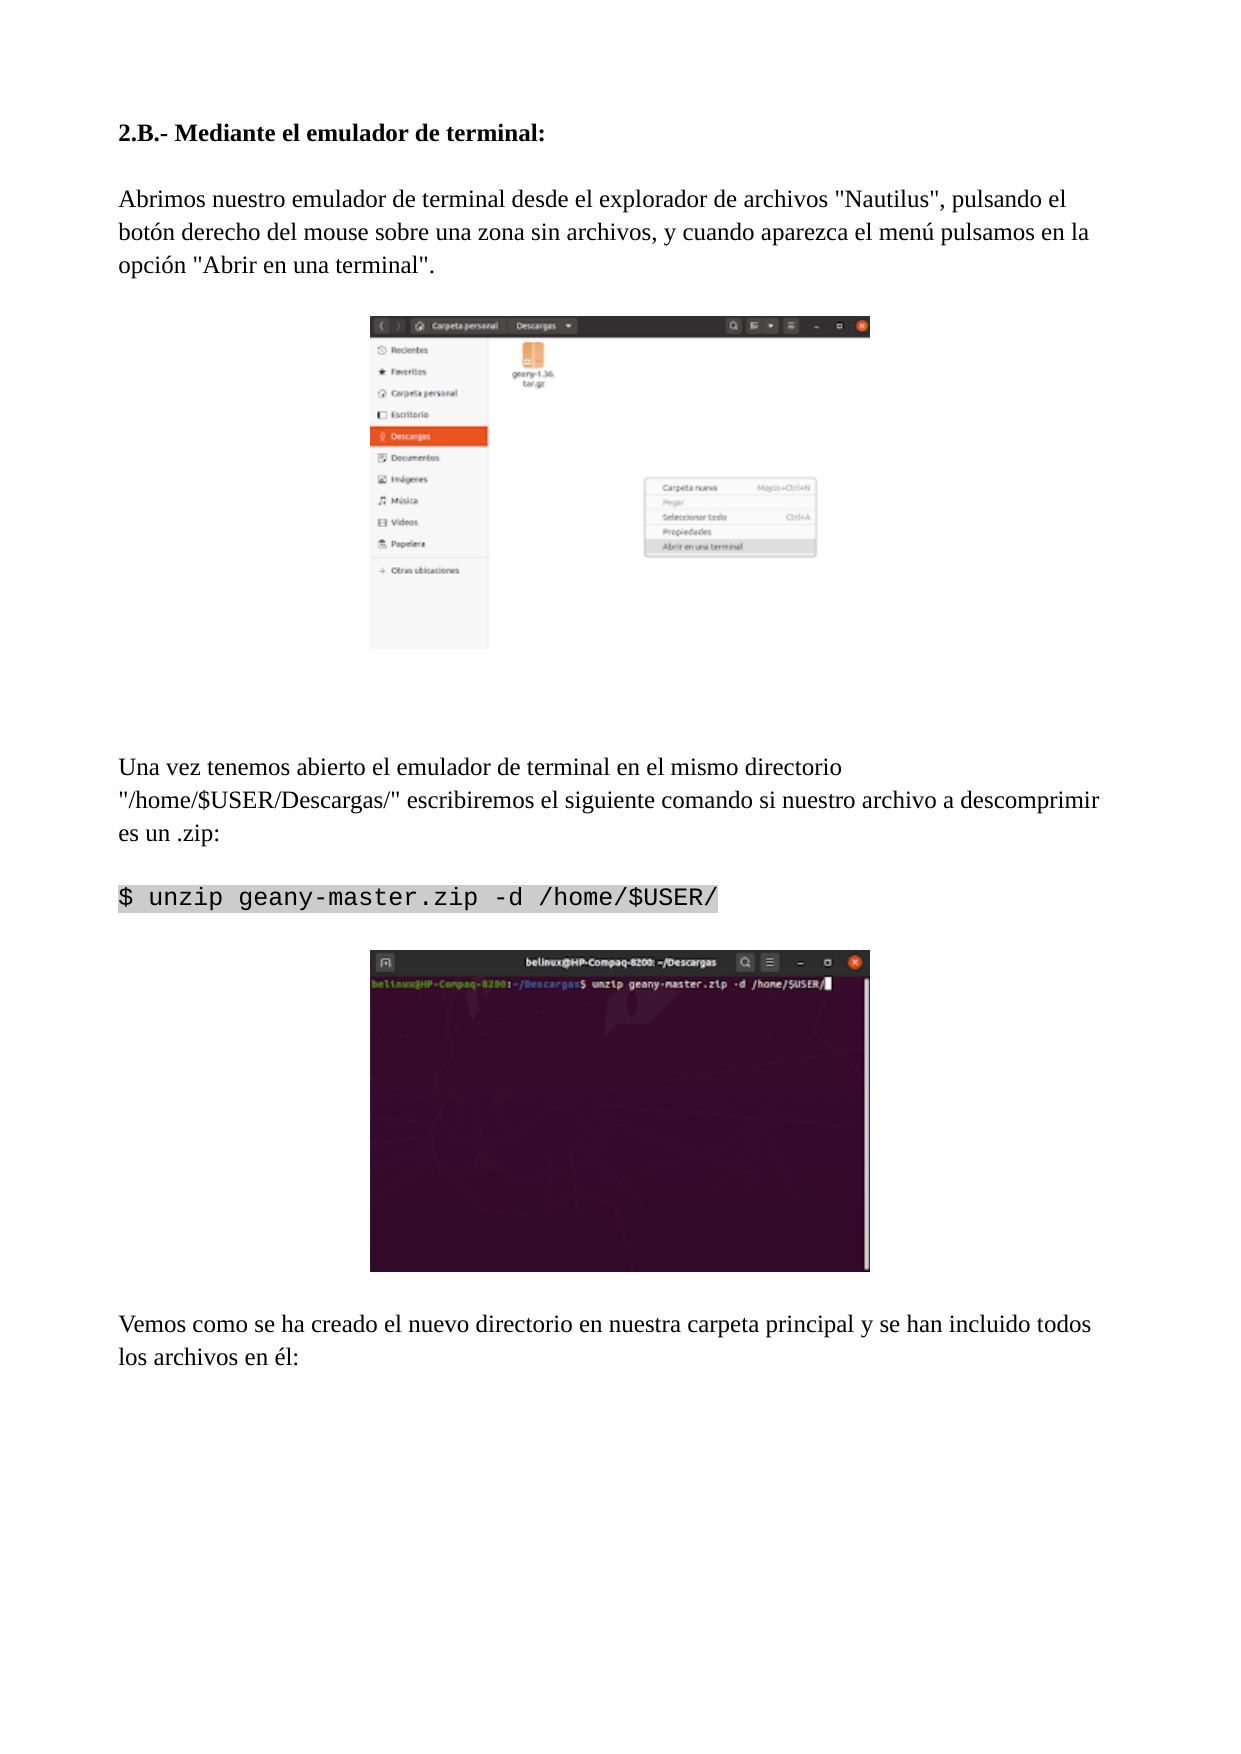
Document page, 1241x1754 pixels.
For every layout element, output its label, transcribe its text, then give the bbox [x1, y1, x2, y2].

text $ unzip geany-master.zip -d /home/$USER/ [118, 884, 1122, 913]
text Vemos como se ha creado el nuevo directorio en nuestra carpeta principal y se han incluido todos los archivos en él: [118, 1309, 1122, 1371]
text 2.B.- Mediante el emulador de terminal: [118, 118, 1122, 147]
text Abrimos nuestro emulador de terminal desde el explorador de archivos "Nautilus", pulsando el botón derecho del mouse sobre una zona sin archivos, y cuando aparezca el menú pulsamos en la opción "Abrir en una terminal". [118, 184, 1122, 279]
picture [370, 316, 870, 649]
text Una vez tenemos abierto el emulador de terminal en el mismo directorio "/home/$USER/Descargas/" escribiremos el siguiente comando si nuestro archivo a descomprimir es un .zip: [118, 752, 1122, 847]
picture [370, 950, 870, 1272]
